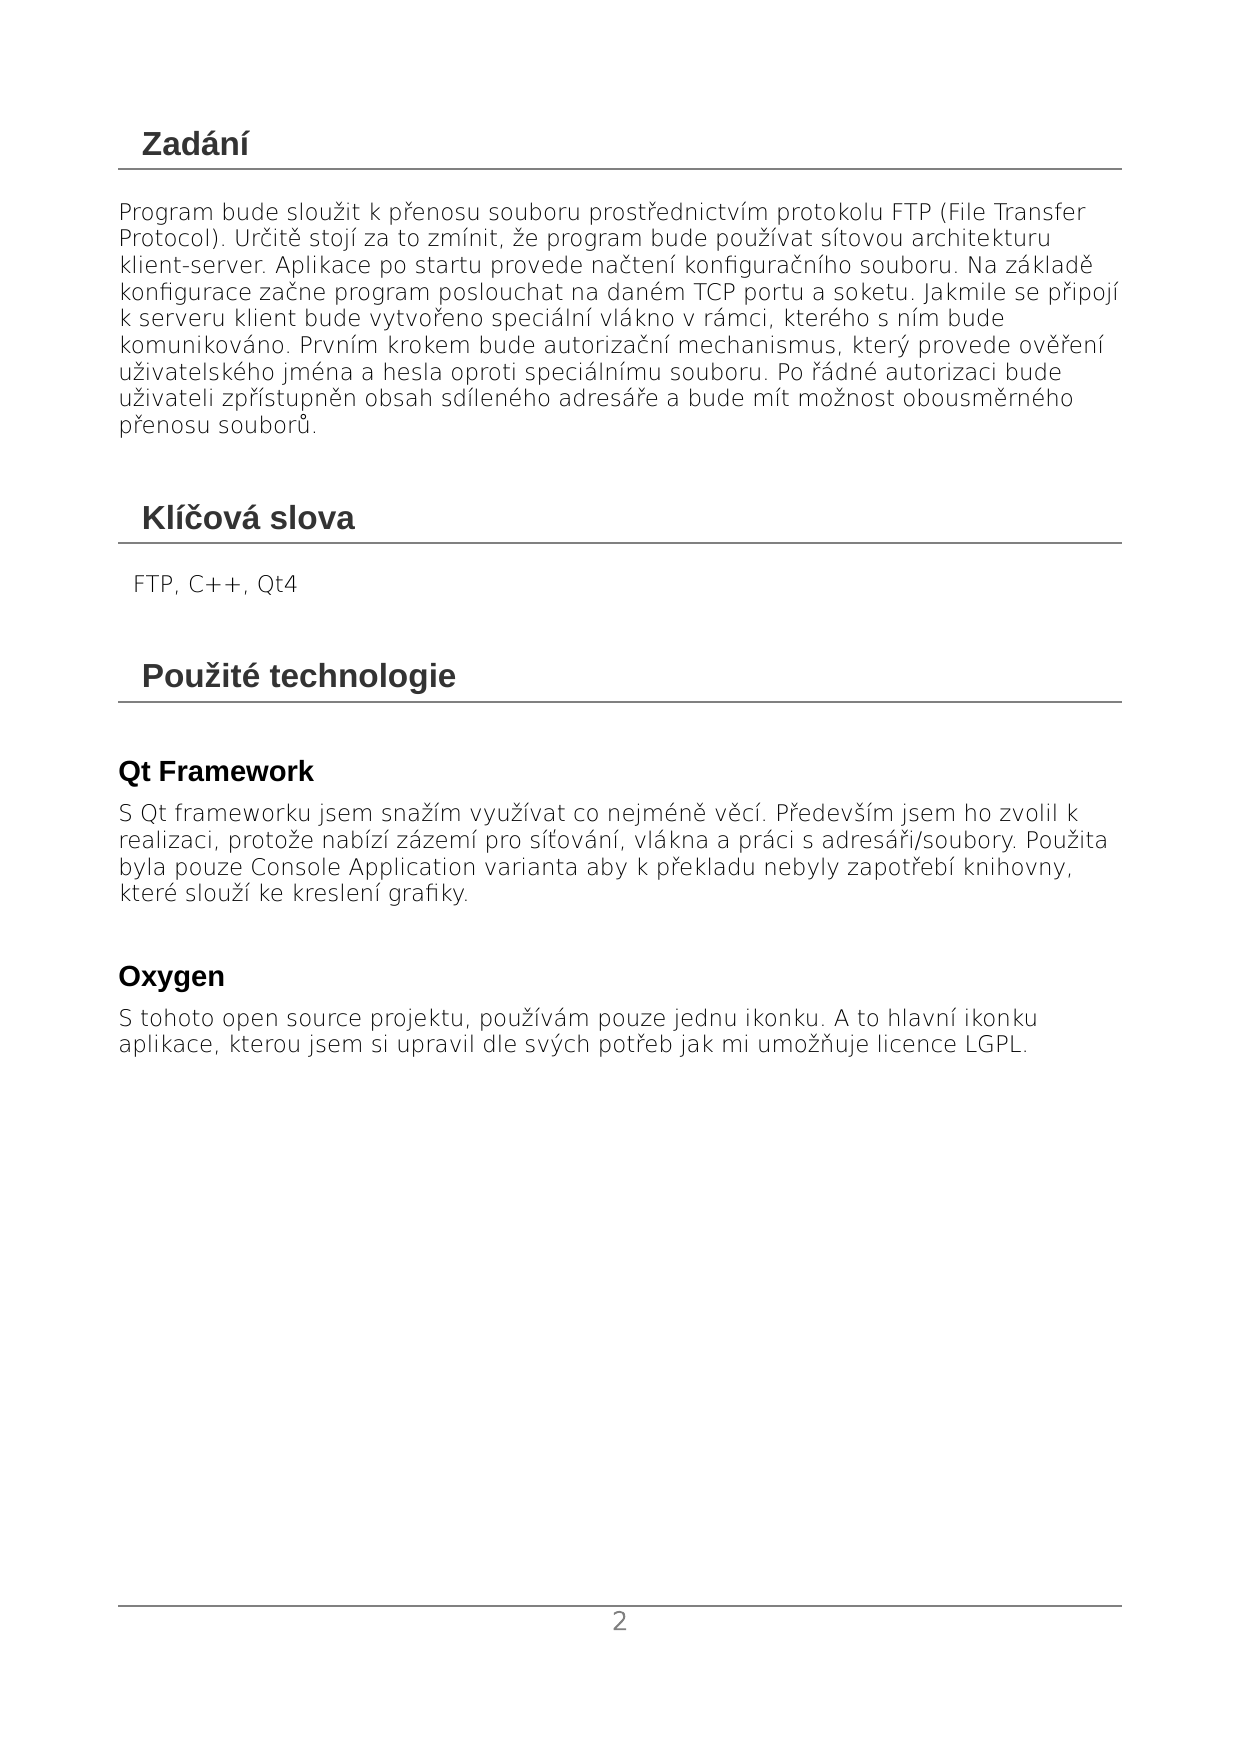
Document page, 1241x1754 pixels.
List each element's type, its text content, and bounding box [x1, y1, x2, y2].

text FTP, C++, Qt4 [118, 571, 1122, 597]
subtitle Oxygen [118, 959, 1122, 992]
table_header Použité technologie [118, 651, 1122, 701]
table_header Zadání [118, 118, 1122, 168]
text S Qt frameworku jsem snažím využívat co nejméně věcí. Především jsem ho zvolil k realizaci, protože nabízí zázemí pro síťování, vlákna a práci s adresáři/soubory. Použita byla pouze Console Application varianta aby k překladu nebyly zapotřebí knihovny, které slouží ke kreslení grafiky. [118, 801, 1122, 907]
text S tohoto open source projektu, používám pouze jednu ikonku. A to hlavní ikonku aplikace, kterou jsem si upravil dle svých potřeb jak mi umožňuje licence LGPL. [118, 1005, 1122, 1058]
text Program bude sloužit k přenosu souboru prostřednictvím protokolu FTP (File Transfer Protocol). Určitě stojí za to zmínit, že program bude používat sítovou architekturu klient-server. Aplikace po startu provede načtení konfiguračního souboru. Na základě konfigurace začne program poslouchat na daném TCP portu a soketu. Jakmile se připojí k serveru klient bude vytvořeno speciální vlákno v rámci, kterého s ním bude komunikováno. Prvním krokem bude autorizační mechanismus, který provede ověření uživatelského jména a hesla oproti speciálnímu souboru. Po řádné autorizaci bude uživateli zpřístupněn obsah sdíleného adresáře a bude mít možnost obousměrného přenosu souborů. [118, 199, 1122, 439]
table_header Klíčová slova [118, 492, 1122, 542]
subtitle Qt Framework [118, 754, 1122, 788]
